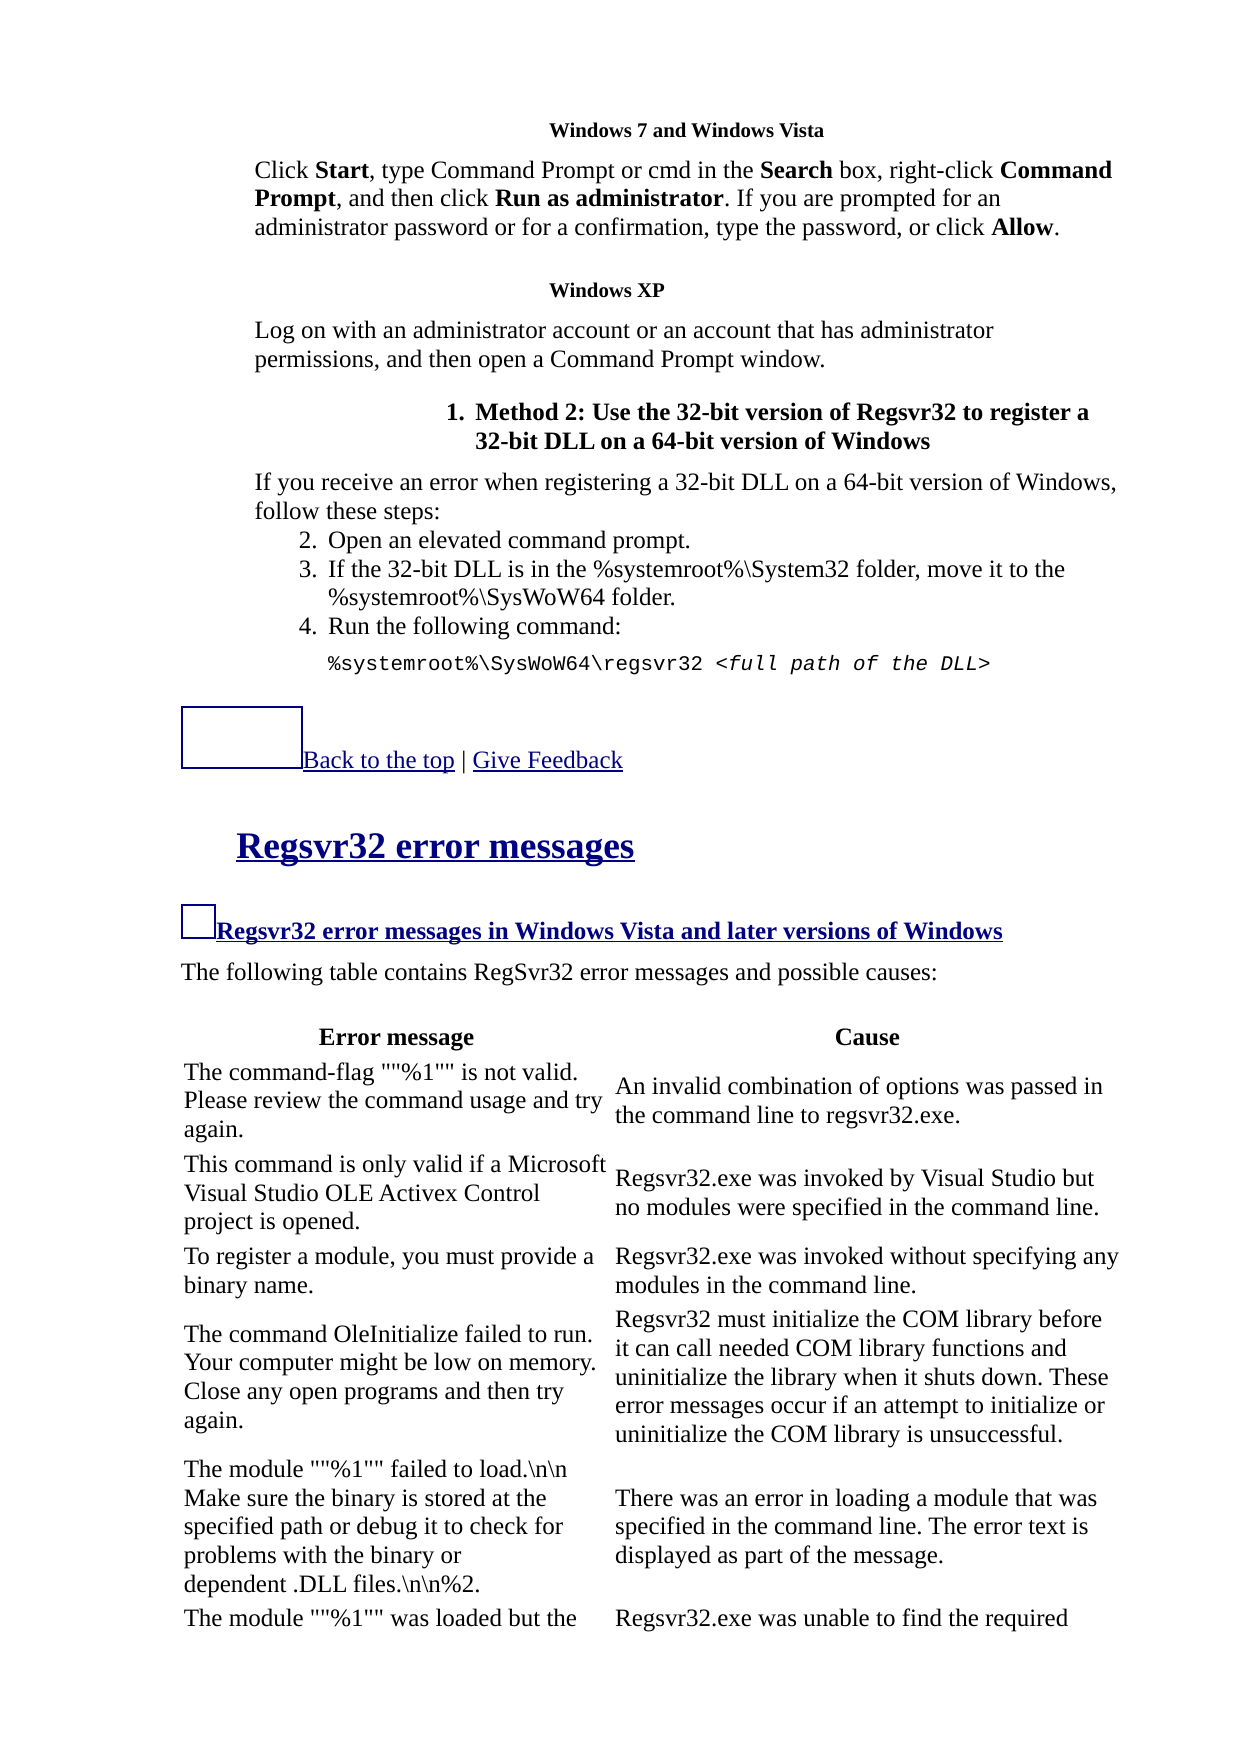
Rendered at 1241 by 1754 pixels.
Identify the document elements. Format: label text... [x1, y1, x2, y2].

text The following table contains RegSvr32 error messages and possible causes: [181, 957, 1122, 986]
table_cell To register a module, you must provide a binary name. [181, 1238, 612, 1301]
table_cell The module ""%1"" failed to load.\n\n Make sure the binary is stored at the specified path or debug it to check for problems with the binary or dependent .DLL files.\n\n%2. [181, 1451, 612, 1601]
text Back to the top | Give Feedback [181, 706, 1122, 774]
table_cell The command OleInitialize failed to run. Your computer might be low on memory. Close any open programs and then try again. [181, 1301, 612, 1451]
table_cell The module ""%1"" was loaded but the [181, 1601, 612, 1635]
table_cell An invalid combination of options was passed in the command line to regsvr32.exe. [612, 1054, 1122, 1146]
subtitle Windows XP [519, 278, 1122, 302]
list Click Start, type Command Prompt or cmd in the Search box, right-click Command Prompt, and then click Run as administrator. If you are prompted for an administrator password or for a confirmation, type the password, or click Allow. [225, 155, 1122, 241]
table_cell Regsvr32.exe was invoked without specifying any modules in the command line. [612, 1238, 1122, 1301]
subtitle Regsvr32 error messages in Windows Vista and later versions of Windows [181, 904, 1122, 944]
list Log on with an administrator account or an account that has administrator permissions, and then open a Command Prompt window. [225, 315, 1122, 372]
table_header Cause [612, 1019, 1122, 1054]
list %systemroot%\SysWoW64\regsvr32 <full path of the DLL> [298, 652, 1122, 676]
list Run the following command: [298, 611, 1122, 640]
table_cell Regsvr32.exe was invoked by Visual Studio but no modules were specified in the command line. [612, 1146, 1122, 1238]
table_header Error message [181, 1019, 612, 1054]
subtitle Regsvr32 error messages [118, 799, 1122, 866]
table_cell Regsvr32.exe was unable to find the required [612, 1601, 1122, 1635]
table_cell This command is only valid if a Microsoft Visual Studio OLE Activex Control project is opened. [181, 1146, 612, 1238]
list Open an elevated command prompt. [298, 525, 1122, 554]
list If you receive an error when registering a 32-bit DLL on a 64-bit version of Windows, follow these steps: [225, 467, 1122, 525]
subtitle Windows 7 and Windows Vista [519, 118, 1122, 142]
table_cell The command-flag ""%1"" is not valid. Please review the command usage and try again. [181, 1054, 612, 1146]
subtitle Method 2: Use the 32-bit version of Regsvr32 to register a 32-bit DLL on a 64-bit version of Windows [446, 397, 1122, 455]
list If the 32-bit DLL is in the %systemroot%\System32 folder, move it to the %systemroot%\SysWoW64 folder. [298, 554, 1122, 611]
table_cell Regsvr32 must initialize the COM library before it can call needed COM library functions and uninitialize the library when it shuts down. These error messages occur if an attempt to initialize or uninitialize the COM library is unsuccessful. [612, 1301, 1122, 1451]
table_cell There was an error in loading a module that was specified in the command line. The error text is displayed as part of the message. [612, 1451, 1122, 1601]
